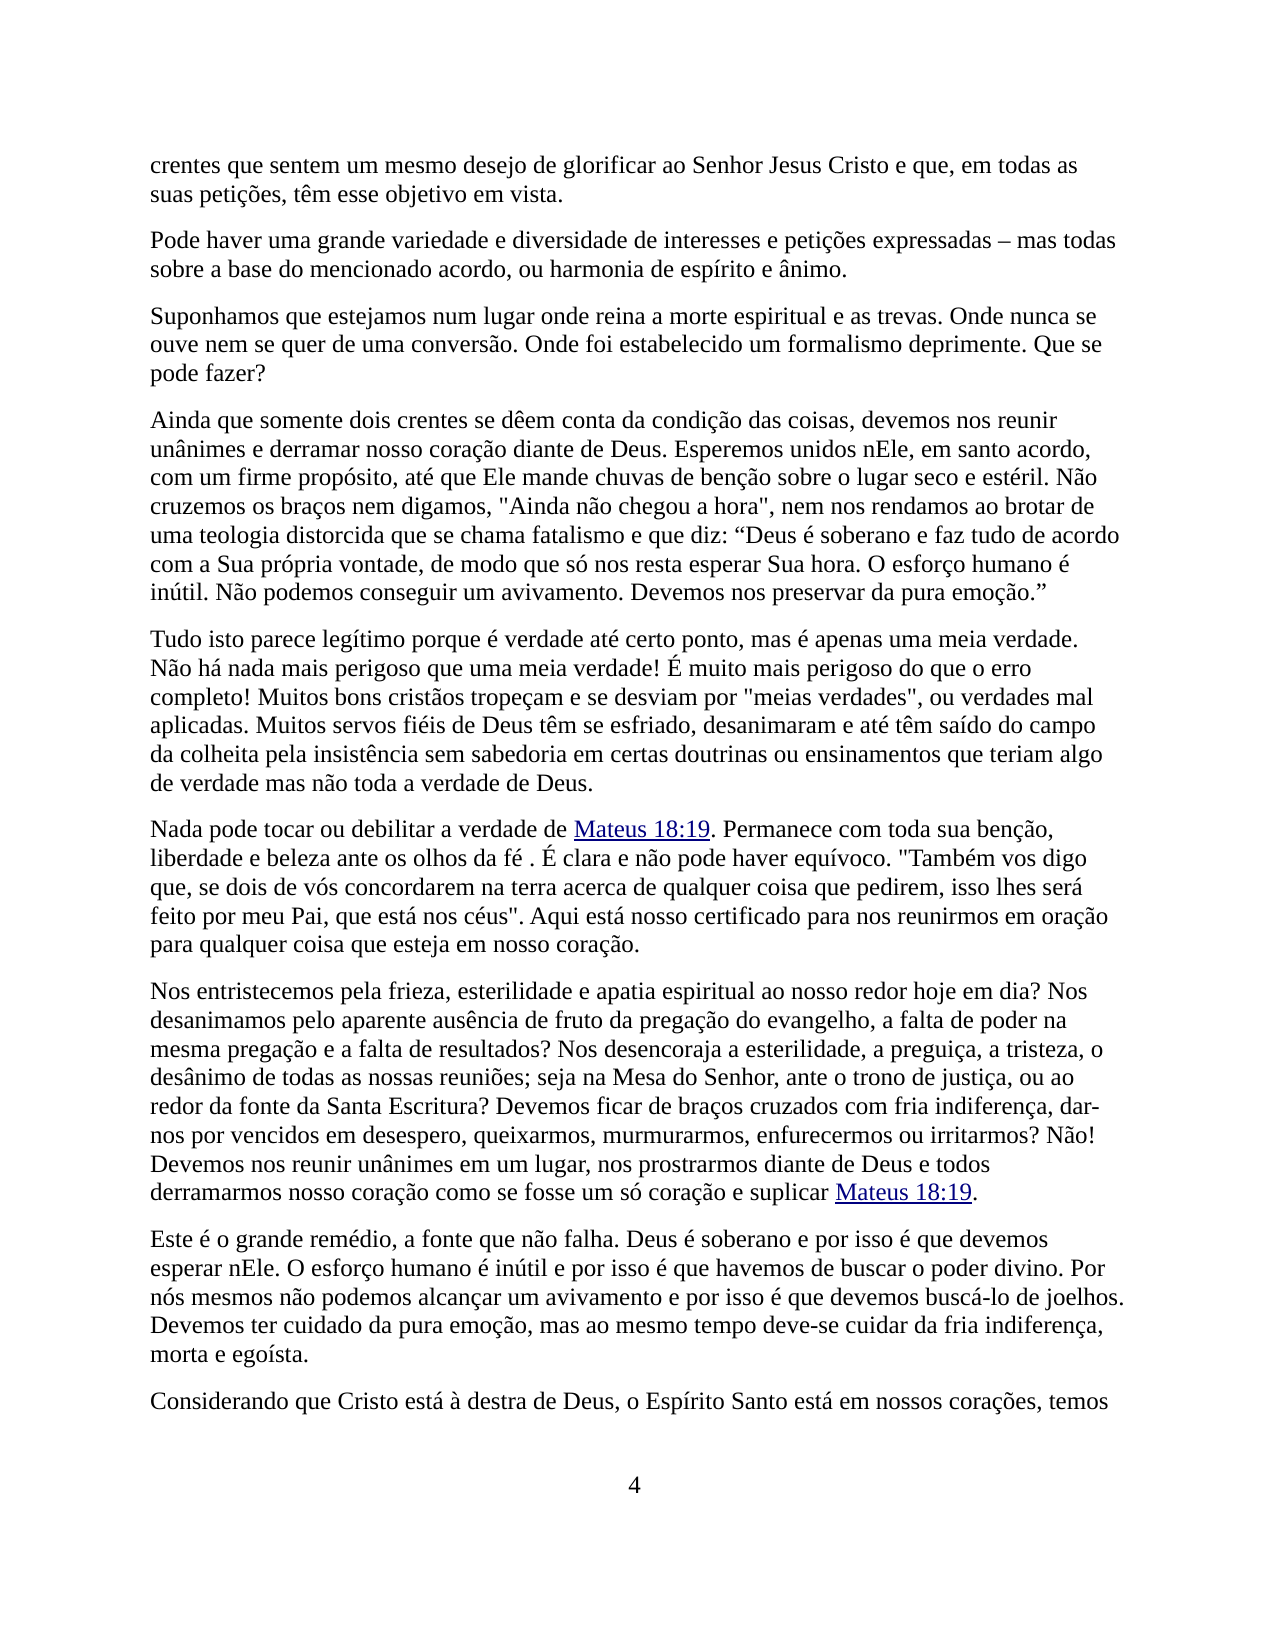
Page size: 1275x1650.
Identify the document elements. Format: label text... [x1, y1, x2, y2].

text Nos entristecemos pela frieza, esterilidade e apatia espiritual ao nosso redor hoje em dia? Nos desanimamos pelo aparente ausência de fruto da pregação do evangelho, a falta de poder na mesma pregação e a falta de resultados? Nos desencoraja a esterilidade, a preguiça, a tristeza, o desânimo de todas as nossas reuniões; seja na Mesa do Senhor, ante o trono de justiça, ou ao redor da fonte da Santa Escritura? Devemos ficar de braços cruzados com fria indiferença, dar-nos por vencidos em desespero, queixarmos, murmurarmos, enfurecermos ou irritarmos? Não! Devemos nos reunir unânimes em um lugar, nos prostrarmos diante de Deus e todos derramarmos nosso coração como se fosse um só coração e suplicar Mateus 18:19. [150, 976, 1125, 1206]
text Nada pode tocar ou debilitar a verdade de Mateus 18:19. Permanece com toda sua benção, liberdade e beleza ante os olhos da fé . É clara e não pode haver equívoco. "Também vos digo que, se dois de vós concordarem na terra acerca de qualquer coisa que pedirem, isso lhes será feito por meu Pai, que está nos céus". Aqui está nosso certificado para nos reunirmos em oração para qualquer coisa que esteja em nosso coração. [150, 814, 1125, 958]
text Este é o grande remédio, a fonte que não falha. Deus é soberano e por isso é que devemos esperar nEle. O esforço humano é inútil e por isso é que havemos de buscar o poder divino. Por nós mesmos não podemos alcançar um avivamento e por isso é que devemos buscá-lo de joelhos. Devemos ter cuidado da pura emoção, mas ao mesmo tempo deve-se cuidar da fria indiferença, morta e egoísta. [150, 1224, 1125, 1368]
text Ainda que somente dois crentes se dêem conta da condição das coisas, devemos nos reunir unânimes e derramar nosso coração diante de Deus. Esperemos unidos nEle, em santo acordo, com um firme propósito, até que Ele mande chuvas de benção sobre o lugar seco e estéril. Não cruzemos os braços nem digamos, "Ainda não chegou a hora", nem nos rendamos ao brotar de uma teologia distorcida que se chama fatalismo e que diz: “Deus é soberano e faz tudo de acordo com a Sua própria vontade, de modo que só nos resta esperar Sua hora. O esforço humano é inútil. Não podemos conseguir um avivamento. Devemos nos preservar da pura emoção.” [150, 405, 1125, 606]
text Tudo isto parece legítimo porque é verdade até certo ponto, mas é apenas uma meia verdade. Não há nada mais perigoso que uma meia verdade! É muito mais perigoso do que o erro completo! Muitos bons cristãos tropeçam e se desviam por "meias verdades", ou verdades mal aplicadas. Muitos servos fiéis de Deus têm se esfriado, desanimaram e até têm saído do campo da colheita pela insistência sem sabedoria em certas doutrinas ou ensinamentos que teriam algo de verdade mas não toda a verdade de Deus. [150, 624, 1125, 797]
text Pode haver uma grande variedade e diversidade de interesses e petições expressadas – mas todas sobre a base do mencionado acordo, ou harmonia de espírito e ânimo. [150, 225, 1125, 283]
text crentes que sentem um mesmo desejo de glorificar ao Senhor Jesus Cristo e que, em todas as suas petições, têm esse objetivo em vista. [150, 150, 1125, 207]
text Suponhamos que estejamos num lugar onde reina a morte espiritual e as trevas. Onde nunca se ouve nem se quer de uma conversão. Onde foi estabelecido um formalismo deprimente. Que se pode fazer? [150, 301, 1125, 387]
text Considerando que Cristo está à destra de Deus, o Espírito Santo está em nossos corações, temos [150, 1386, 1125, 1414]
